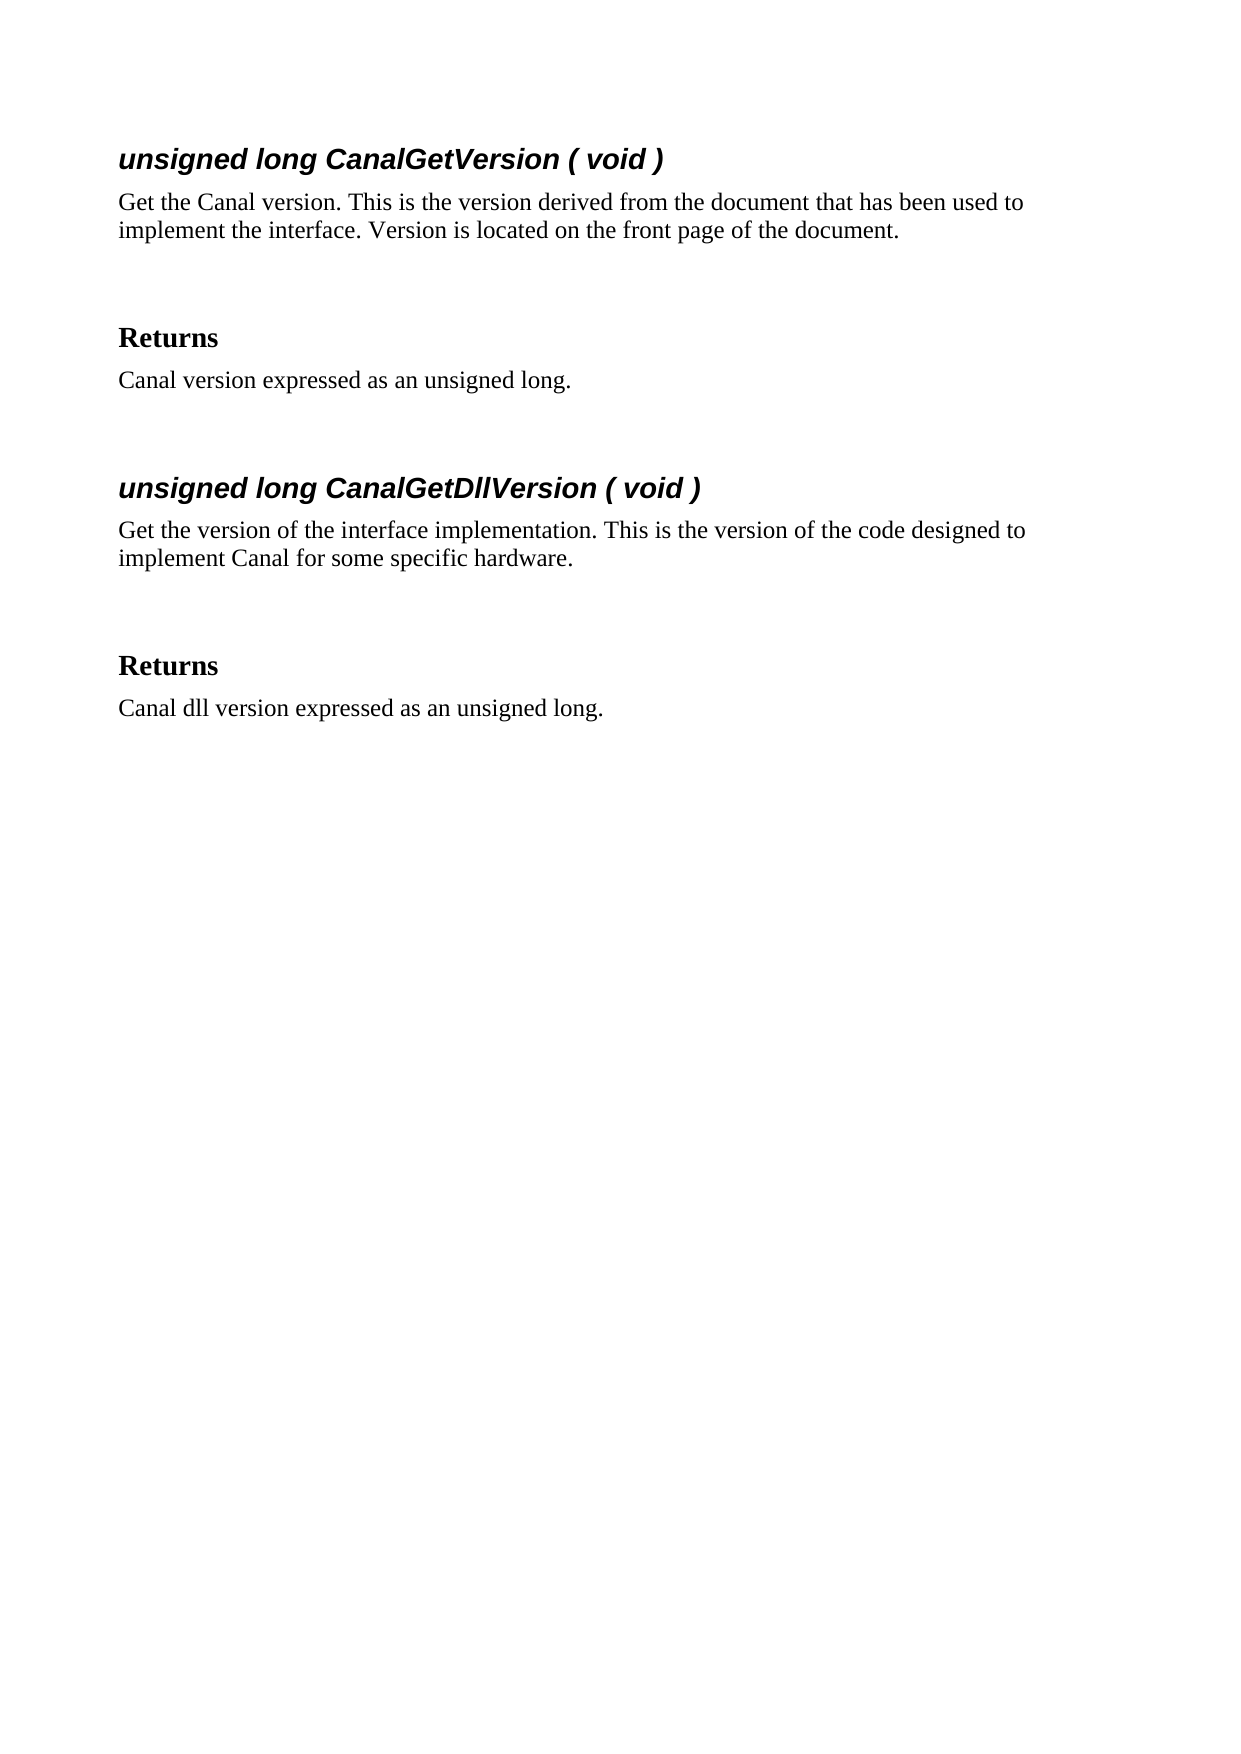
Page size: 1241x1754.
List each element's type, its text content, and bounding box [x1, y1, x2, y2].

text Canal dll version expressed as an unsigned long. [118, 694, 1122, 722]
text Canal version expressed as an unsigned long. [118, 366, 1122, 394]
text Get the Canal version. This is the version derived from the document that has been used to implement the interface. Version is located on the front page of the document. [118, 188, 1122, 244]
subtitle unsigned long CanalGetVersion ( void ) [118, 143, 1122, 176]
text Get the version of the interface implementation. This is the version of the code designed to implement Canal for some specific hardware. [118, 517, 1122, 572]
subtitle Returns [118, 321, 1122, 354]
subtitle unsigned long CanalGetDllVersion ( void ) [118, 472, 1122, 504]
subtitle Returns [118, 650, 1122, 682]
